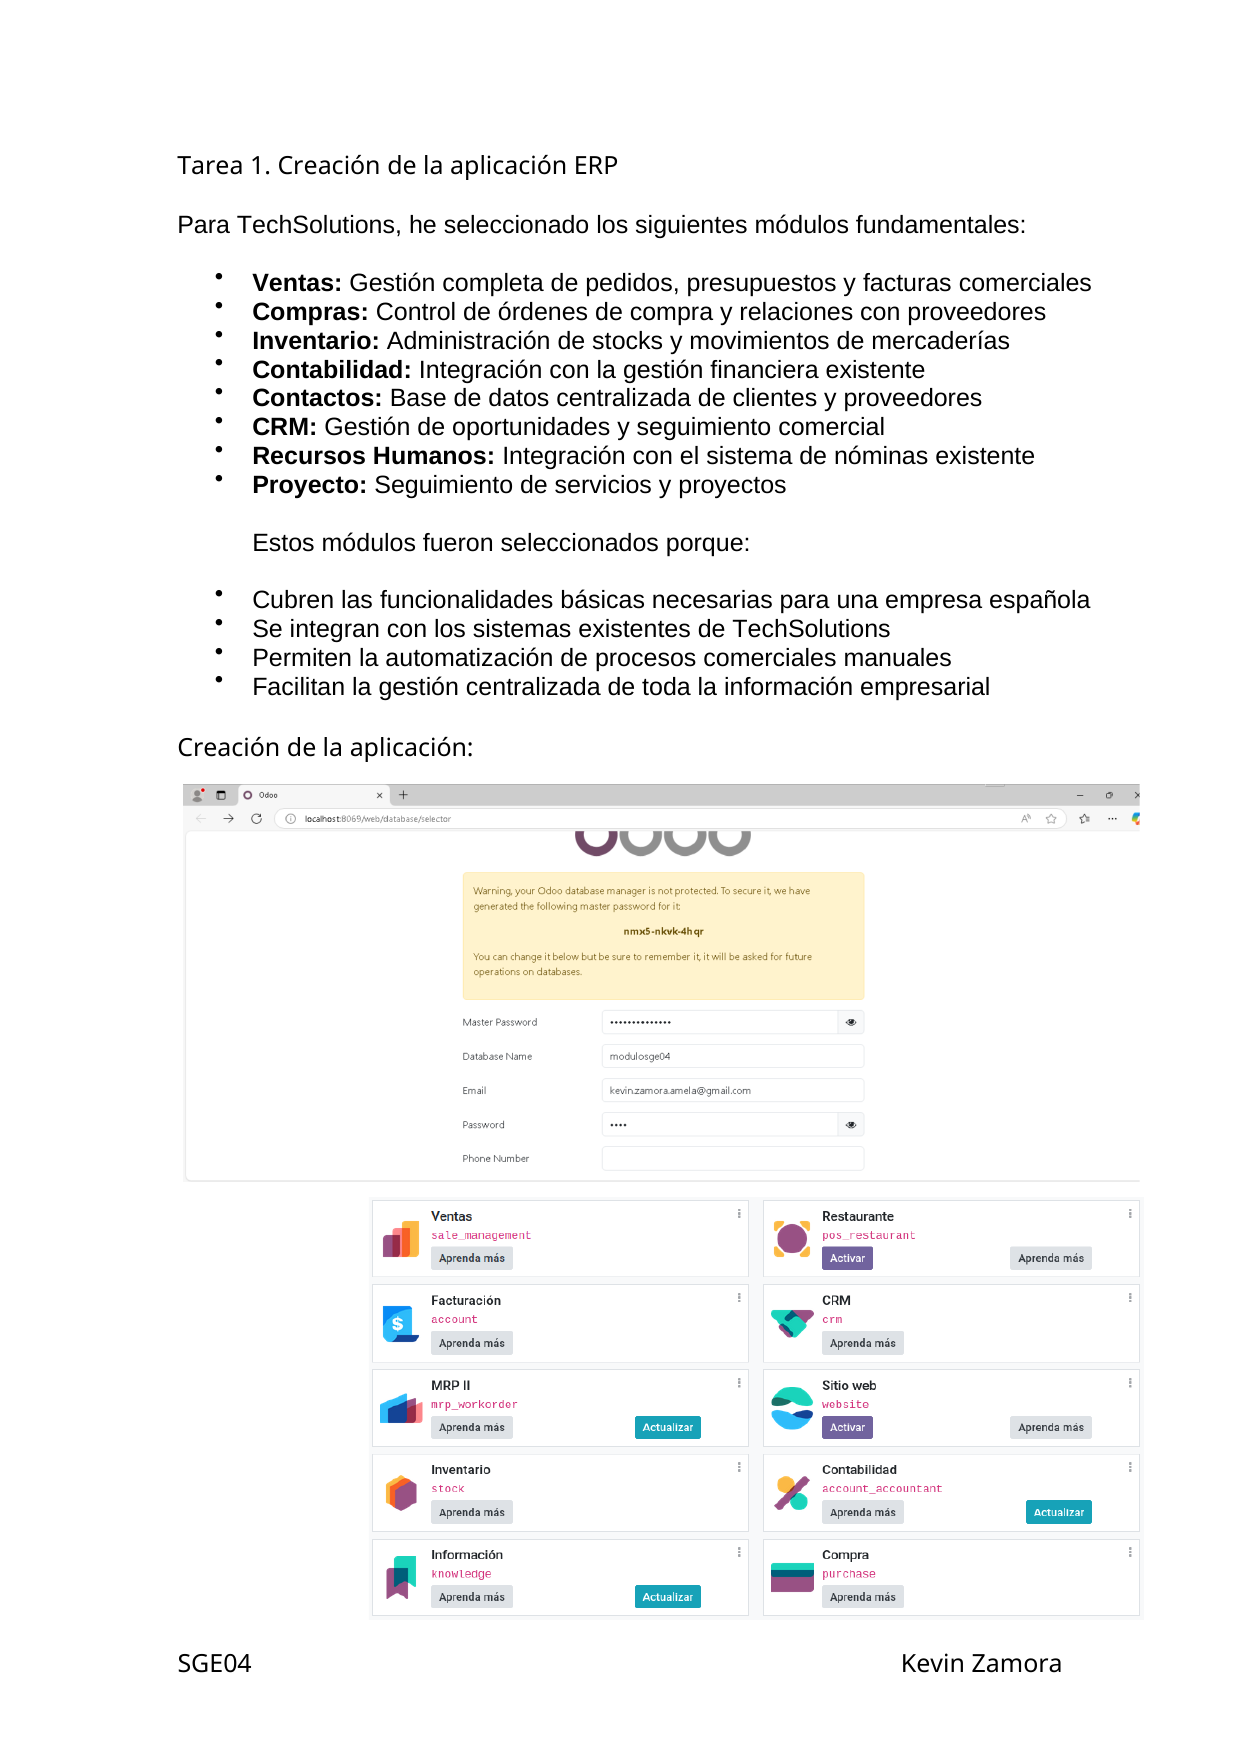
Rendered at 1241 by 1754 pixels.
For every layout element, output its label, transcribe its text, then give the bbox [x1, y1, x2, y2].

subtitle Ventas: Gestión completa de pedidos, presupuestos y facturas comerciales [214, 268, 1174, 297]
subtitle Compras: Control de órdenes de compra y relaciones con proveedores [214, 297, 1174, 326]
subtitle Estos módulos fueron seleccionados porque: [214, 528, 1174, 556]
subtitle Proyecto: Seguimiento de servicios y proyectos [214, 470, 1174, 499]
subtitle Contabilidad: Integración con la gestión financiera existente [214, 354, 1174, 383]
subtitle Creación de la aplicación: [177, 729, 1174, 763]
subtitle Inventario: Administración de stocks y movimientos de mercaderías [214, 326, 1174, 354]
picture [368, 1197, 1144, 1620]
subtitle Permiten la automatización de procesos comerciales manuales [214, 643, 1174, 672]
subtitle Contactos: Base de datos centralizada de clientes y proveedores [214, 383, 1174, 412]
subtitle Para TechSolutions, he seleccionado los siguientes módulos fundamentales: [177, 211, 1174, 239]
subtitle Tarea 1. Creación de la aplicación ERP [177, 148, 1174, 182]
subtitle Se integran con los sistemas existentes de TechSolutions [214, 614, 1174, 643]
subtitle CRM: Gestión de oportunidades y seguimiento comercial [214, 412, 1174, 441]
subtitle Cubren las funcionalidades básicas necesarias para una empresa española [214, 585, 1174, 614]
subtitle Facilitan la gestión centralizada de toda la información empresarial [214, 672, 1174, 701]
subtitle Recursos Humanos: Integración con el sistema de nóminas existente [214, 441, 1174, 470]
picture [183, 784, 1140, 1182]
